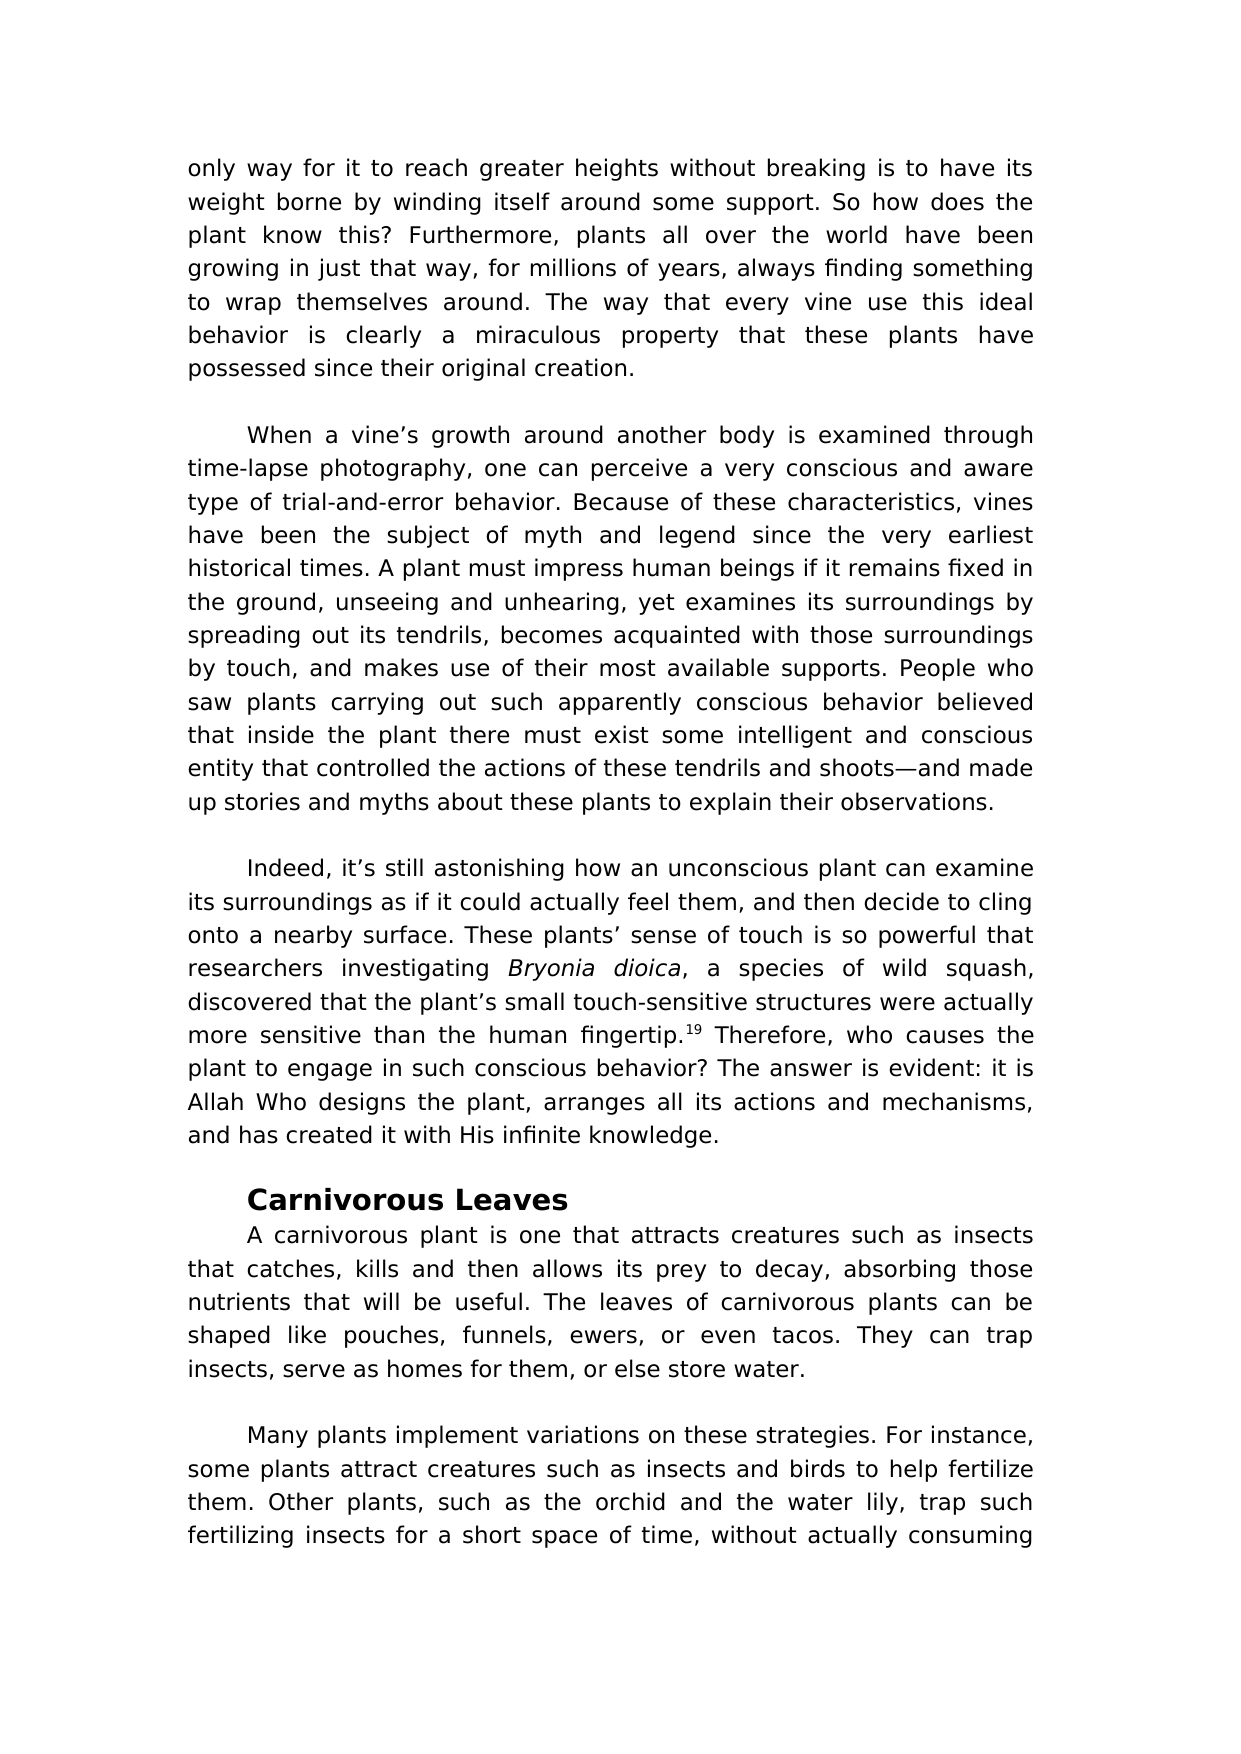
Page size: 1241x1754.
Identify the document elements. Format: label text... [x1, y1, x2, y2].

text A carnivorous plant is one that attracts creatures such as insects that catches, kills and then allows its prey to decay, absorbing those nutrients that will be useful. The leaves of carnivorous plants can be shaped like pouches, funnels, ewers, or even tacos. They can trap insects, serve as homes for them, or else store water. [187, 1217, 1035, 1384]
text Indeed, it’s still astonishing how an unconscious plant can examine its surroundings as if it could actually feel them, and then decide to cling onto a nearby surface. These plants’ sense of touch is so powerful that researchers investigating Bryonia dioica, a species of wild squash, discovered that the plant’s small touch-sensitive structures were actually more sensitive than the human fingertip. Therefore, who causes the plant to engage in such conscious behavior? The answer is evident: it is Allah Who designs the plant, arranges all its actions and mechanisms, and has created it with His infinite knowledge. [187, 850, 1035, 1150]
text only way for it to reach greater heights without breaking is to have its weight borne by winding itself around some support. So how does the plant know this? Furthermore, plants all over the world have been growing in just that way, for millions of years, always finding something to wrap themselves around. The way that every vine use this ideal behavior is clearly a miraculous property that these plants have possessed since their original creation. [187, 150, 1035, 383]
subtitle Carnivorous Leaves [187, 1183, 1035, 1217]
text Many plants implement variations on these strategies. For instance, some plants attract creatures such as insects and birds to help fertilize them. Other plants, such as the orchid and the water lily, trap such fertilizing insects for a short space of time, without actually consuming [187, 1417, 1035, 1551]
text When a vine’s growth around another body is examined through time-lapse photography, one can perceive a very conscious and aware type of trial-and-error behavior. Because of these characteristics, vines have been the subject of myth and legend since the very earliest historical times. A plant must impress human beings if it remains fixed in the ground, unseeing and unhearing, yet examines its surroundings by spreading out its tendrils, becomes acquainted with those surroundings by touch, and makes use of their most available supports. People who saw plants carrying out such apparently conscious behavior believed that inside the plant there must exist some intelligent and conscious entity that controlled the actions of these tendrils and shoots—and made up stories and myths about these plants to explain their observations. [187, 417, 1035, 817]
